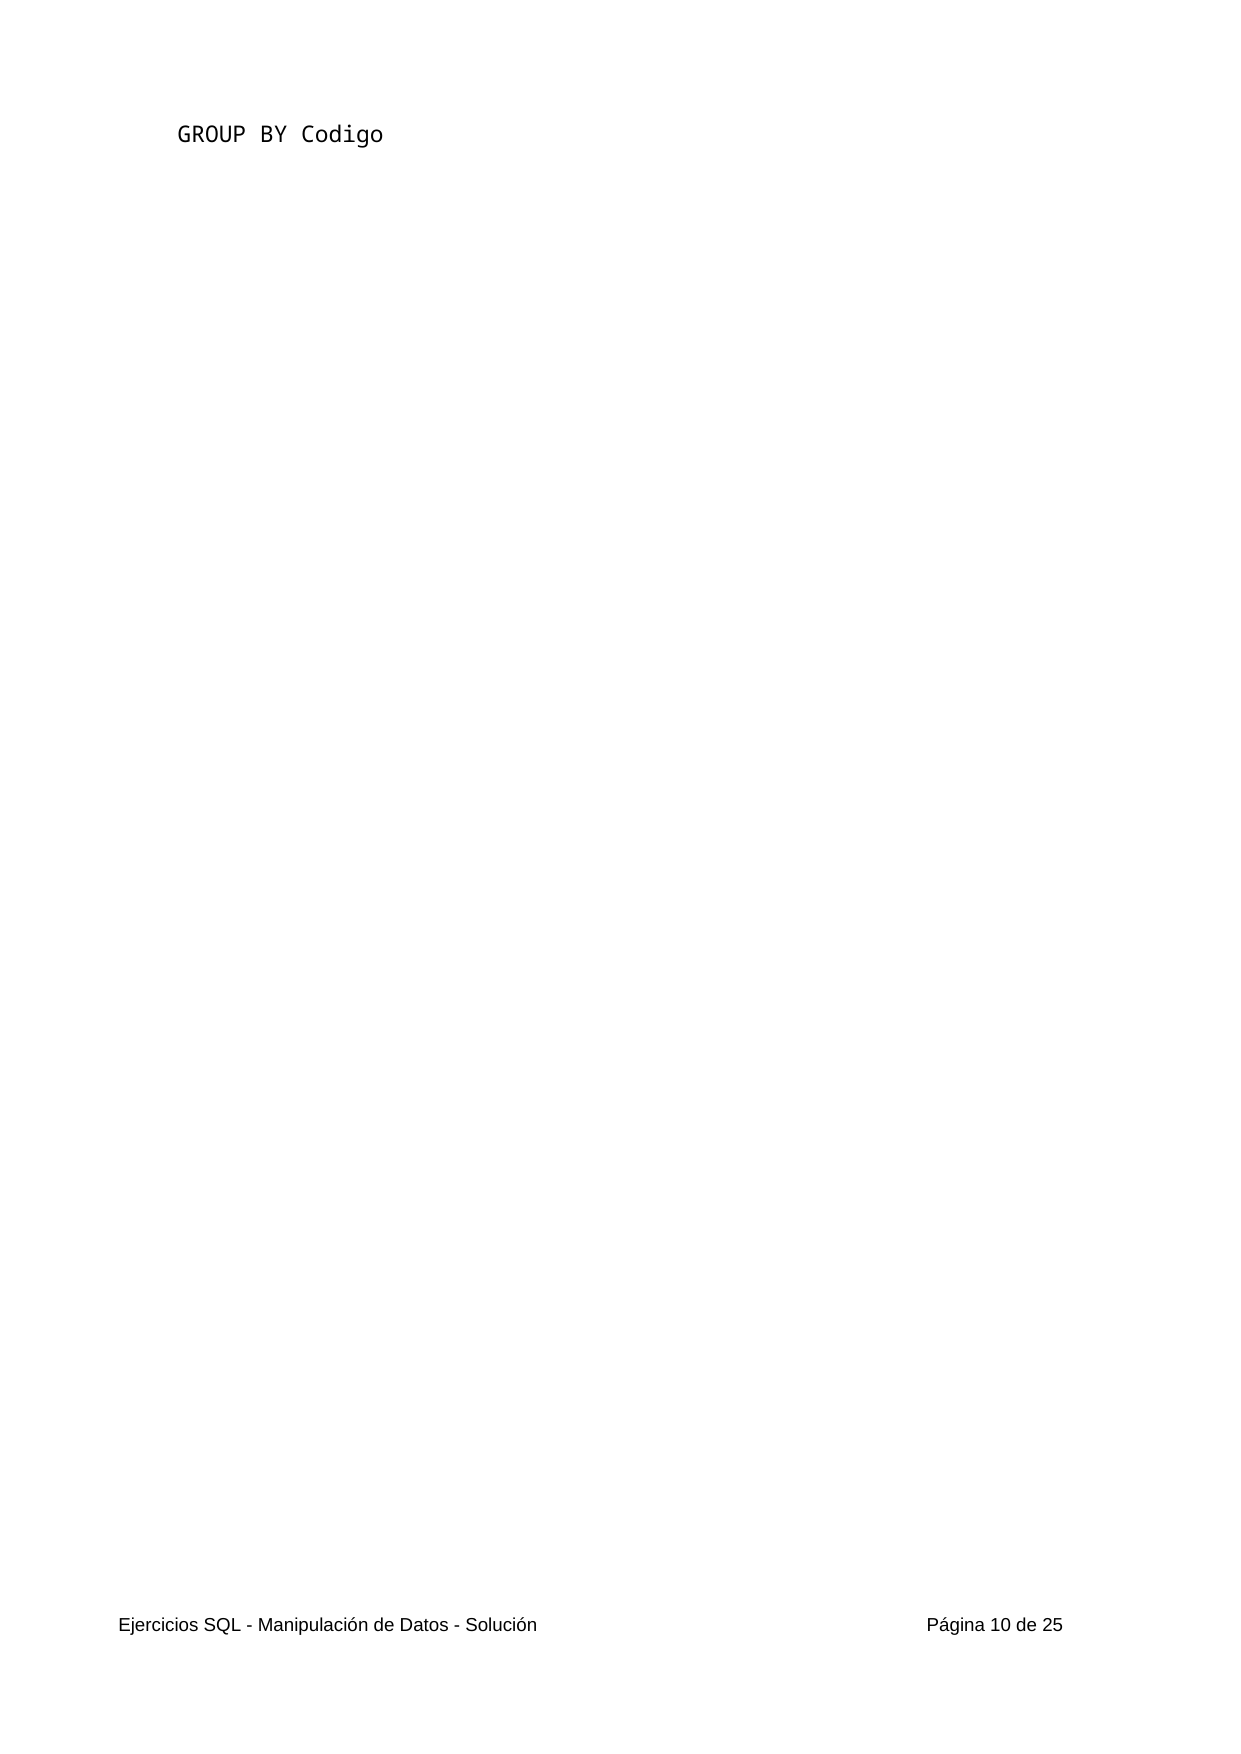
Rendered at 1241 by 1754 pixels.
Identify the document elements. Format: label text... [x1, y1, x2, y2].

text GROUP BY Codigo [177, 118, 1122, 149]
